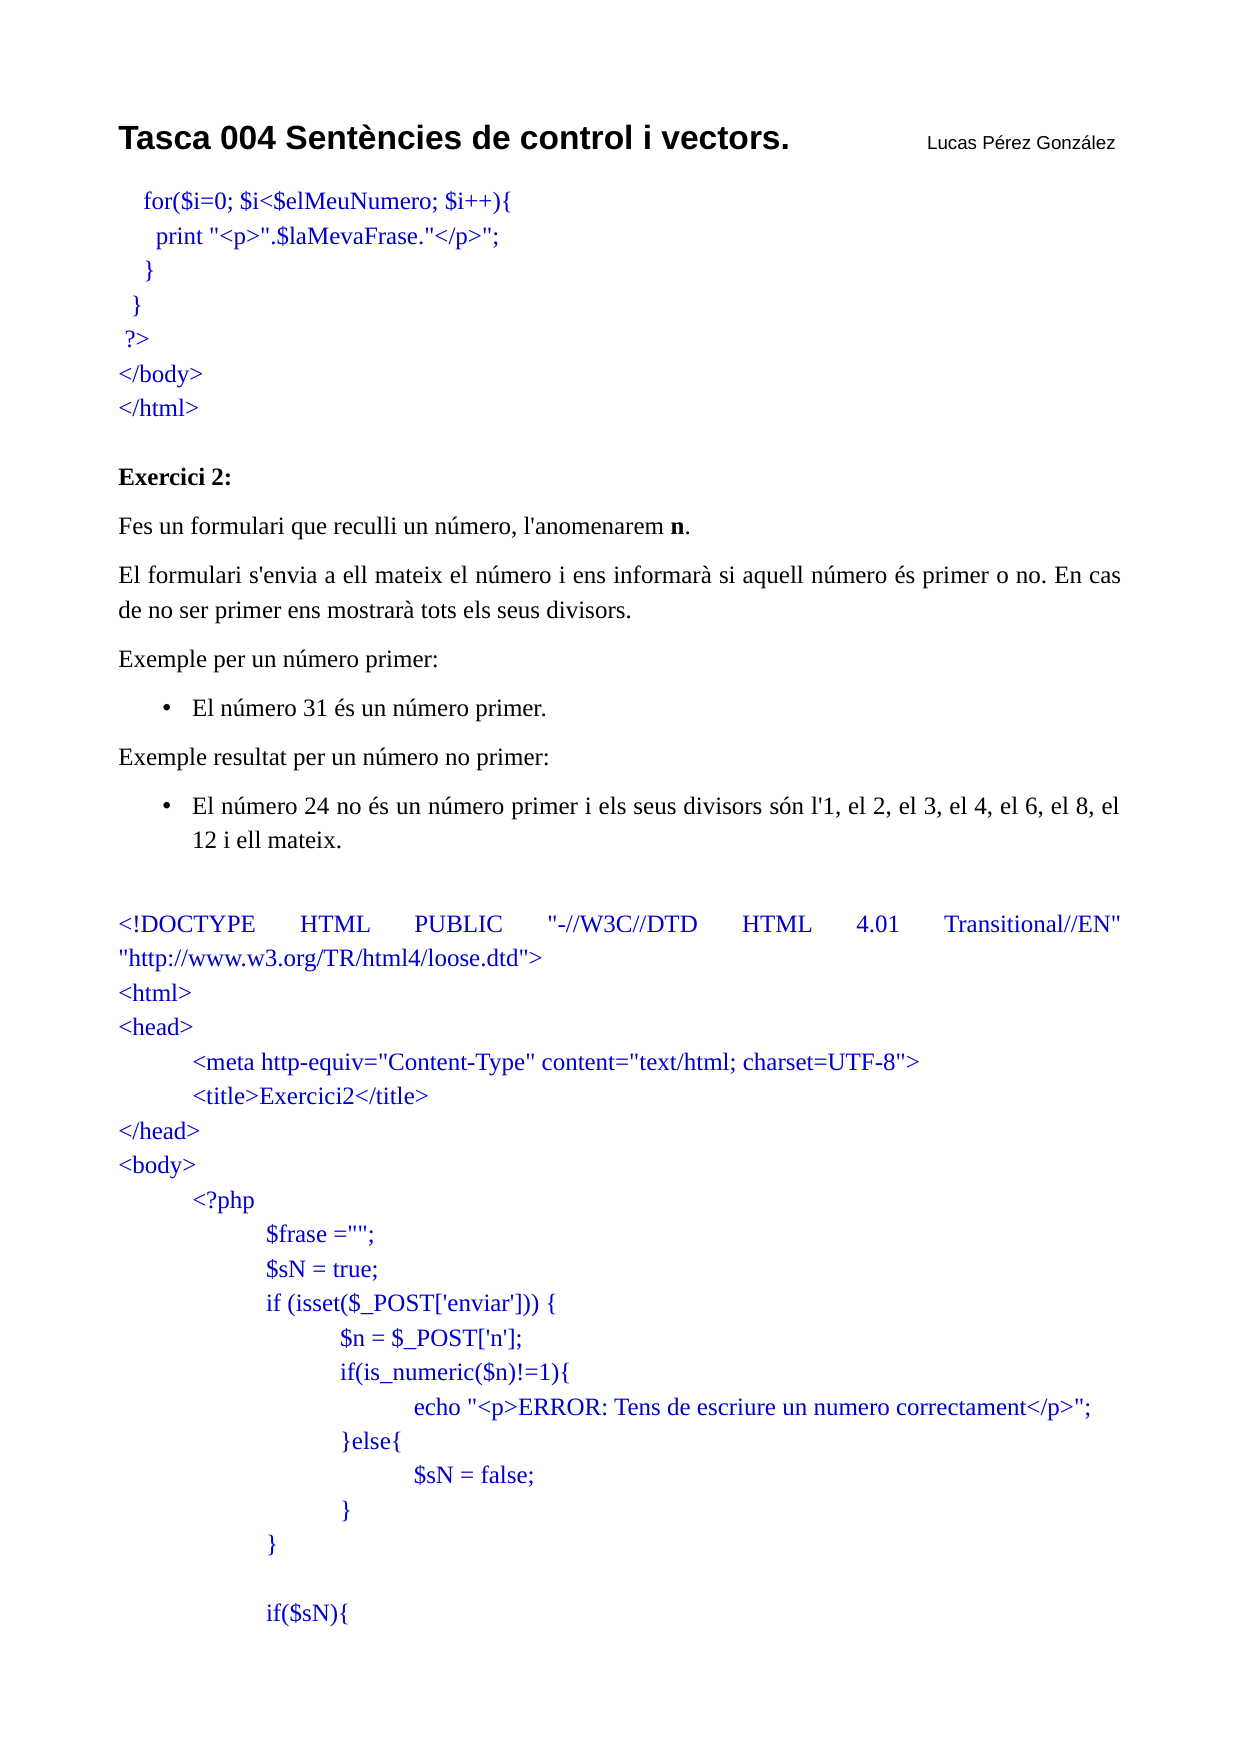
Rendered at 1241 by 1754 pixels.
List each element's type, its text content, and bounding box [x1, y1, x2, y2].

text for($i=0; $i<$elMeuNumero; $i++){ [118, 186, 1122, 215]
text if (isset($_POST['enviar'])) { [118, 1288, 1122, 1317]
text Exemple per un número primer: [118, 644, 1122, 672]
text <body> [118, 1150, 1122, 1179]
text if($sN){ [118, 1598, 1122, 1627]
list El número 31 és un número primer. [162, 693, 1122, 722]
text <title>Exercici2</title> [118, 1081, 1122, 1110]
text <html> [118, 978, 1122, 1007]
text echo "<p>ERROR: Tens de escriure un numero correctament</p>"; [118, 1392, 1122, 1420]
list El número 24 no és un número primer i els seus divisors són l'1, el 2, el 3, el 4, el 6, el 8, el 12 i ell mateix. [162, 791, 1122, 854]
text Fes un formulari que reculli un número, l'anomenarem n. [118, 511, 1122, 540]
text <head> [118, 1012, 1122, 1041]
text $sN = true; [118, 1254, 1122, 1282]
text $n = $_POST['n']; [118, 1323, 1122, 1351]
text <?php [118, 1185, 1122, 1213]
text Exemple resultat per un número no primer: [118, 742, 1122, 771]
text ?> [118, 324, 1122, 353]
text }else{ [118, 1426, 1122, 1455]
text $sN = false; [118, 1461, 1122, 1489]
text </head> [118, 1116, 1122, 1144]
text <meta http-equiv="Content-Type" content="text/html; charset=UTF-8"> [118, 1047, 1122, 1076]
text } [118, 1495, 1122, 1524]
text print "<p>".$laMevaFrase."</p>"; [118, 221, 1122, 249]
text El formulari s'envia a ell mateix el número i ens informarà si aquell número és primer o no. En cas de no ser primer ens mostrarà tots els seus divisors. [118, 560, 1122, 623]
text $frase =""; [118, 1219, 1122, 1248]
text <!DOCTYPE HTML PUBLIC "-//W3C//DTD HTML 4.01 Transitional//EN" "http://www.w3.org/TR/html4/loose.dtd"> [118, 909, 1122, 972]
text </html> [118, 393, 1122, 422]
text </body> [118, 359, 1122, 387]
text } [118, 1529, 1122, 1558]
text } [118, 255, 1122, 284]
text if(is_numeric($n)!=1){ [118, 1357, 1122, 1386]
text } [118, 290, 1122, 318]
text Exercici 2: [118, 462, 1122, 491]
